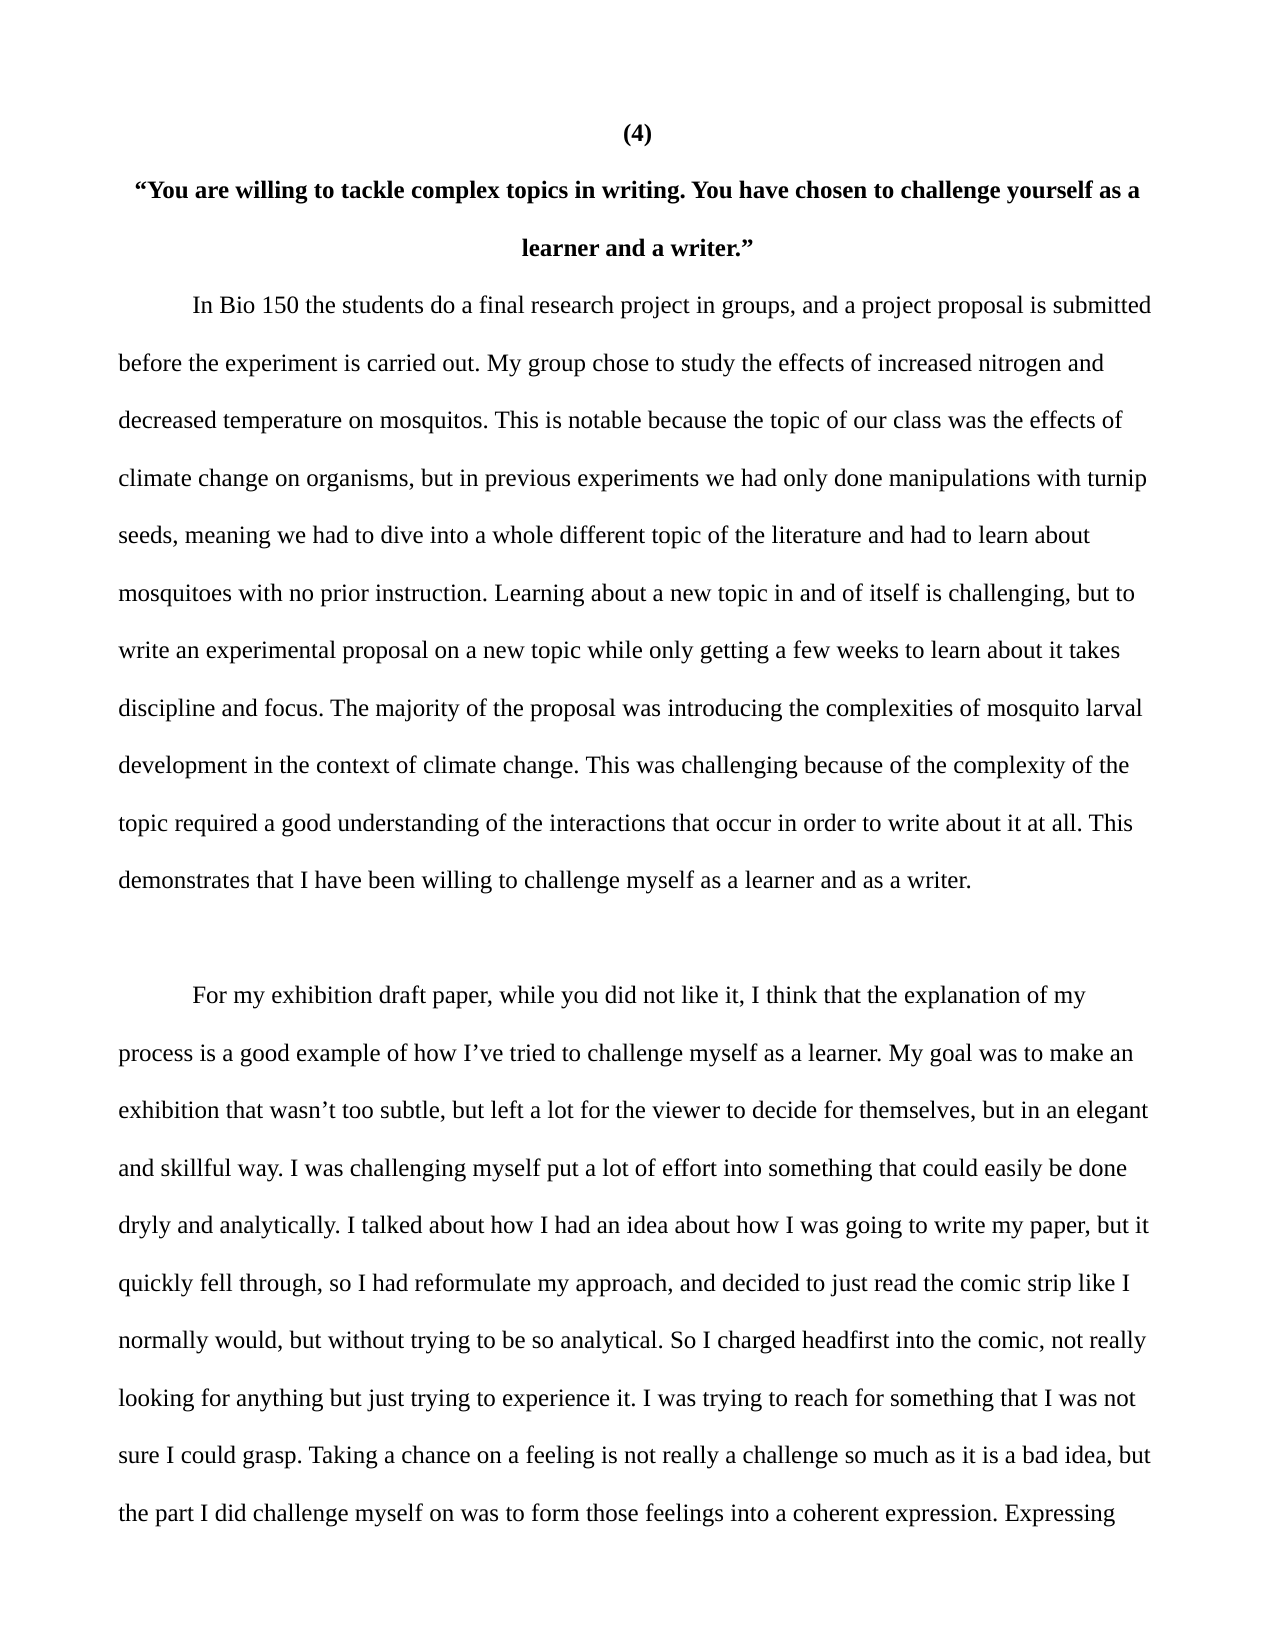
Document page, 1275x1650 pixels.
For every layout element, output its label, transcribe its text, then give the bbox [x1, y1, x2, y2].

text In Bio 150 the students do a final research project in groups, and a project proposal is submitted before the experiment is carried out. My group chose to study the effects of increased nitrogen and decreased temperature on mosquitos. This is notable because the topic of our class was the effects of climate change on organisms, but in previous experiments we had only done manipulations with turnip seeds, meaning we had to dive into a whole different topic of the literature and had to learn about mosquitoes with no prior instruction. Learning about a new topic in and of itself is challenging, but to write an experimental proposal on a new topic while only getting a few weeks to learn about it takes discipline and focus. The majority of the proposal was introducing the complexities of mosquito larval development in the context of climate change. This was challenging because of the complexity of the topic required a good understanding of the interactions that occur in order to write about it at all. This demonstrates that I have been willing to challenge myself as a learner and as a writer. [118, 291, 1157, 894]
text (4) [118, 118, 1157, 147]
text For my exhibition draft paper, while you did not like it, I think that the explanation of my process is a good example of how I’ve tried to challenge myself as a learner. My goal was to make an exhibition that wasn’t too subtle, but left a lot for the viewer to decide for themselves, but in an elegant and skillful way. I was challenging myself put a lot of effort into something that could easily be done dryly and analytically. I talked about how I had an idea about how I was going to write my paper, but it quickly fell through, so I had reformulate my approach, and decided to just read the comic strip like I normally would, but without trying to be so analytical. So I charged headfirst into the comic, not really looking for anything but just trying to experience it. I was trying to reach for something that I was not sure I could grasp. Taking a chance on a feeling is not really a challenge so much as it is a bad idea, but the part I did challenge myself on was to form those feelings into a coherent expression. Expressing [118, 981, 1157, 1527]
text “You are willing to tackle complex topics in writing. You have chosen to challenge yourself as a learner and a writer.” [118, 176, 1157, 262]
